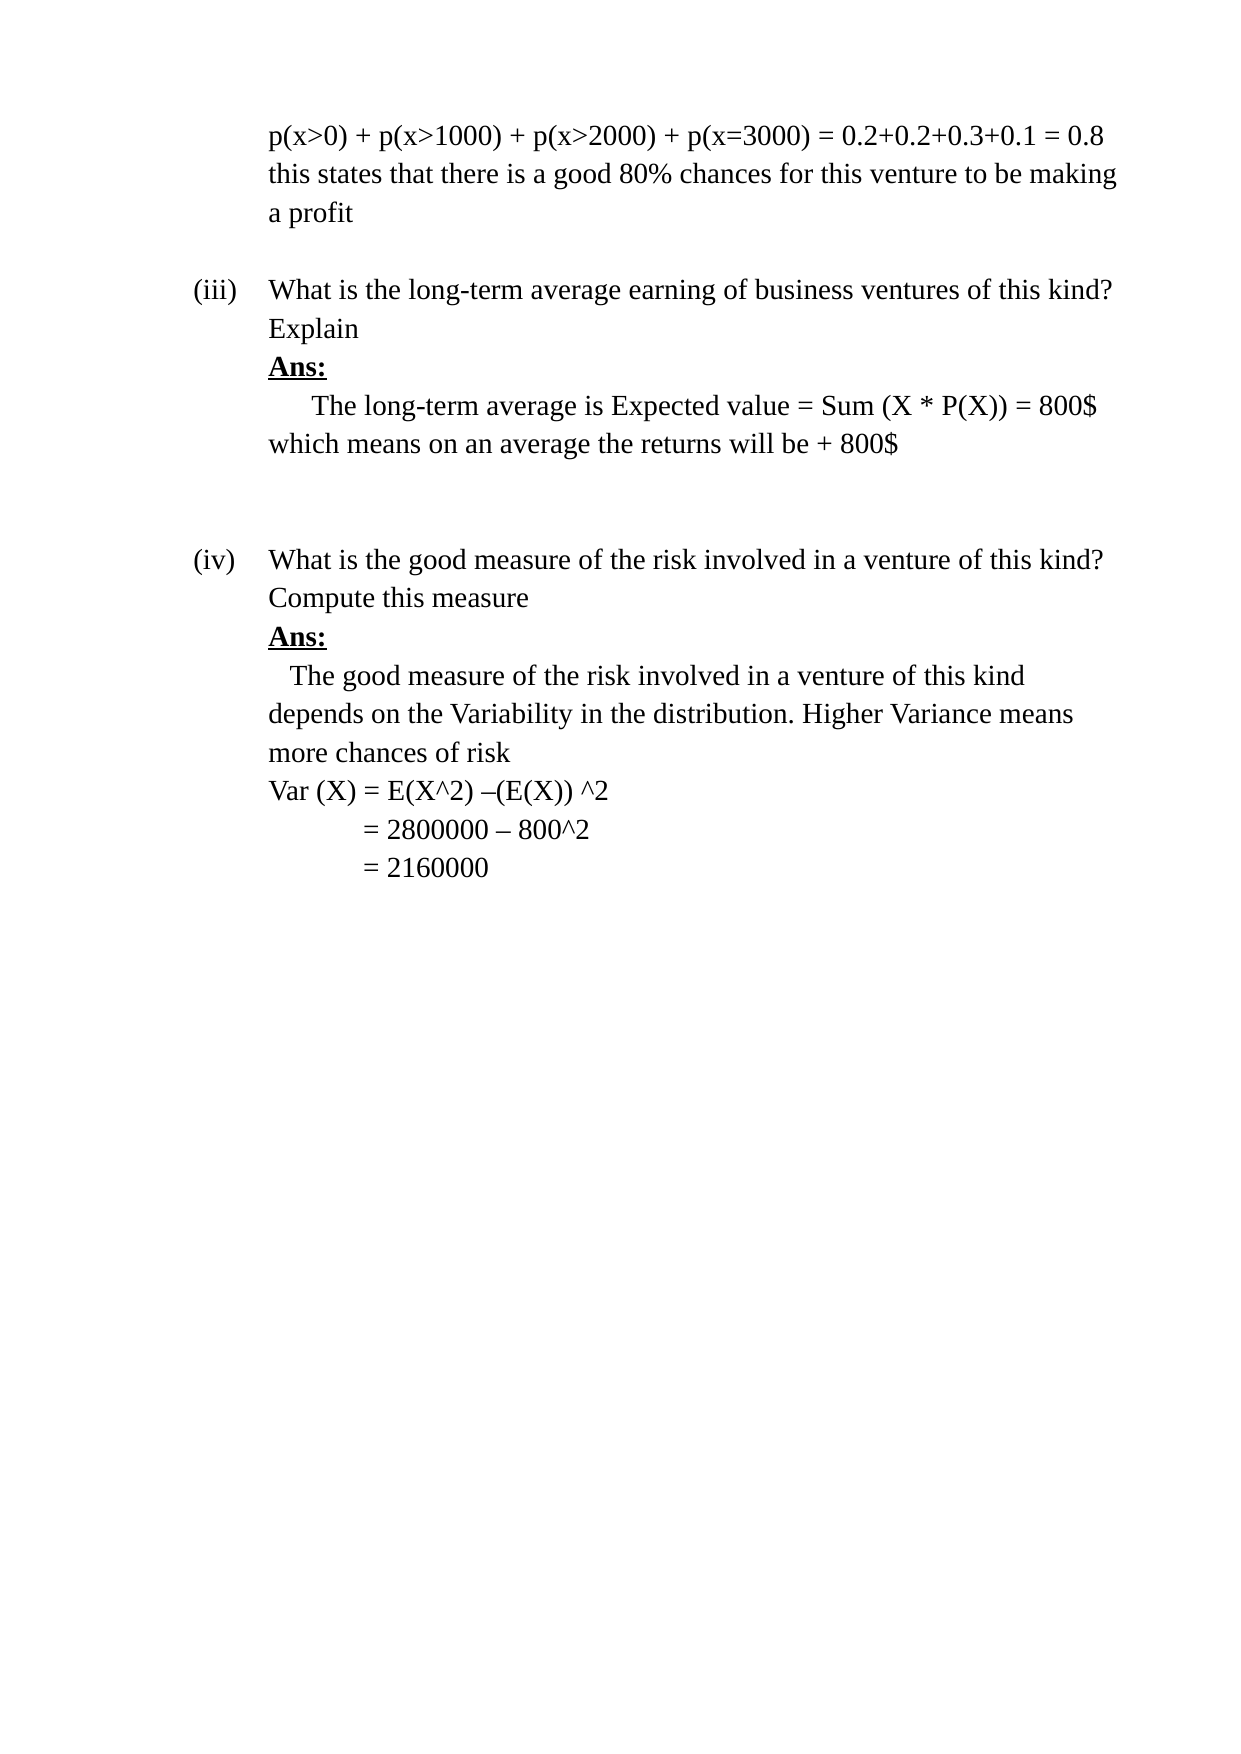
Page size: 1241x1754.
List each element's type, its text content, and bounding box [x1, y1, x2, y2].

list = 2160000 [268, 850, 1122, 884]
list What is the long-term average earning of business ventures of this kind? Explain [193, 272, 1122, 344]
list = 2800000 – 800^2 [268, 812, 1122, 845]
list p(x>0) + p(x>1000) + p(x>2000) + p(x=3000) = 0.2+0.2+0.3+0.1 = 0.8 this states that there is a good 80% chances for this venture to be making a profit [268, 118, 1122, 229]
list Ans: [268, 349, 1122, 383]
list Ans: [268, 619, 1122, 653]
list The long-term average is Expected value = Sum (X * P(X)) = 800$ which means on an average the returns will be + 800$ [268, 388, 1122, 460]
list The good measure of the risk involved in a venture of this kind depends on the Variability in the distribution. Higher Variance means more chances of risk [268, 658, 1122, 768]
list Var (X) = E(X^2) –(E(X)) ^2 [268, 773, 1122, 807]
list What is the good measure of the risk involved in a venture of this kind? Compute this measure [193, 542, 1122, 614]
